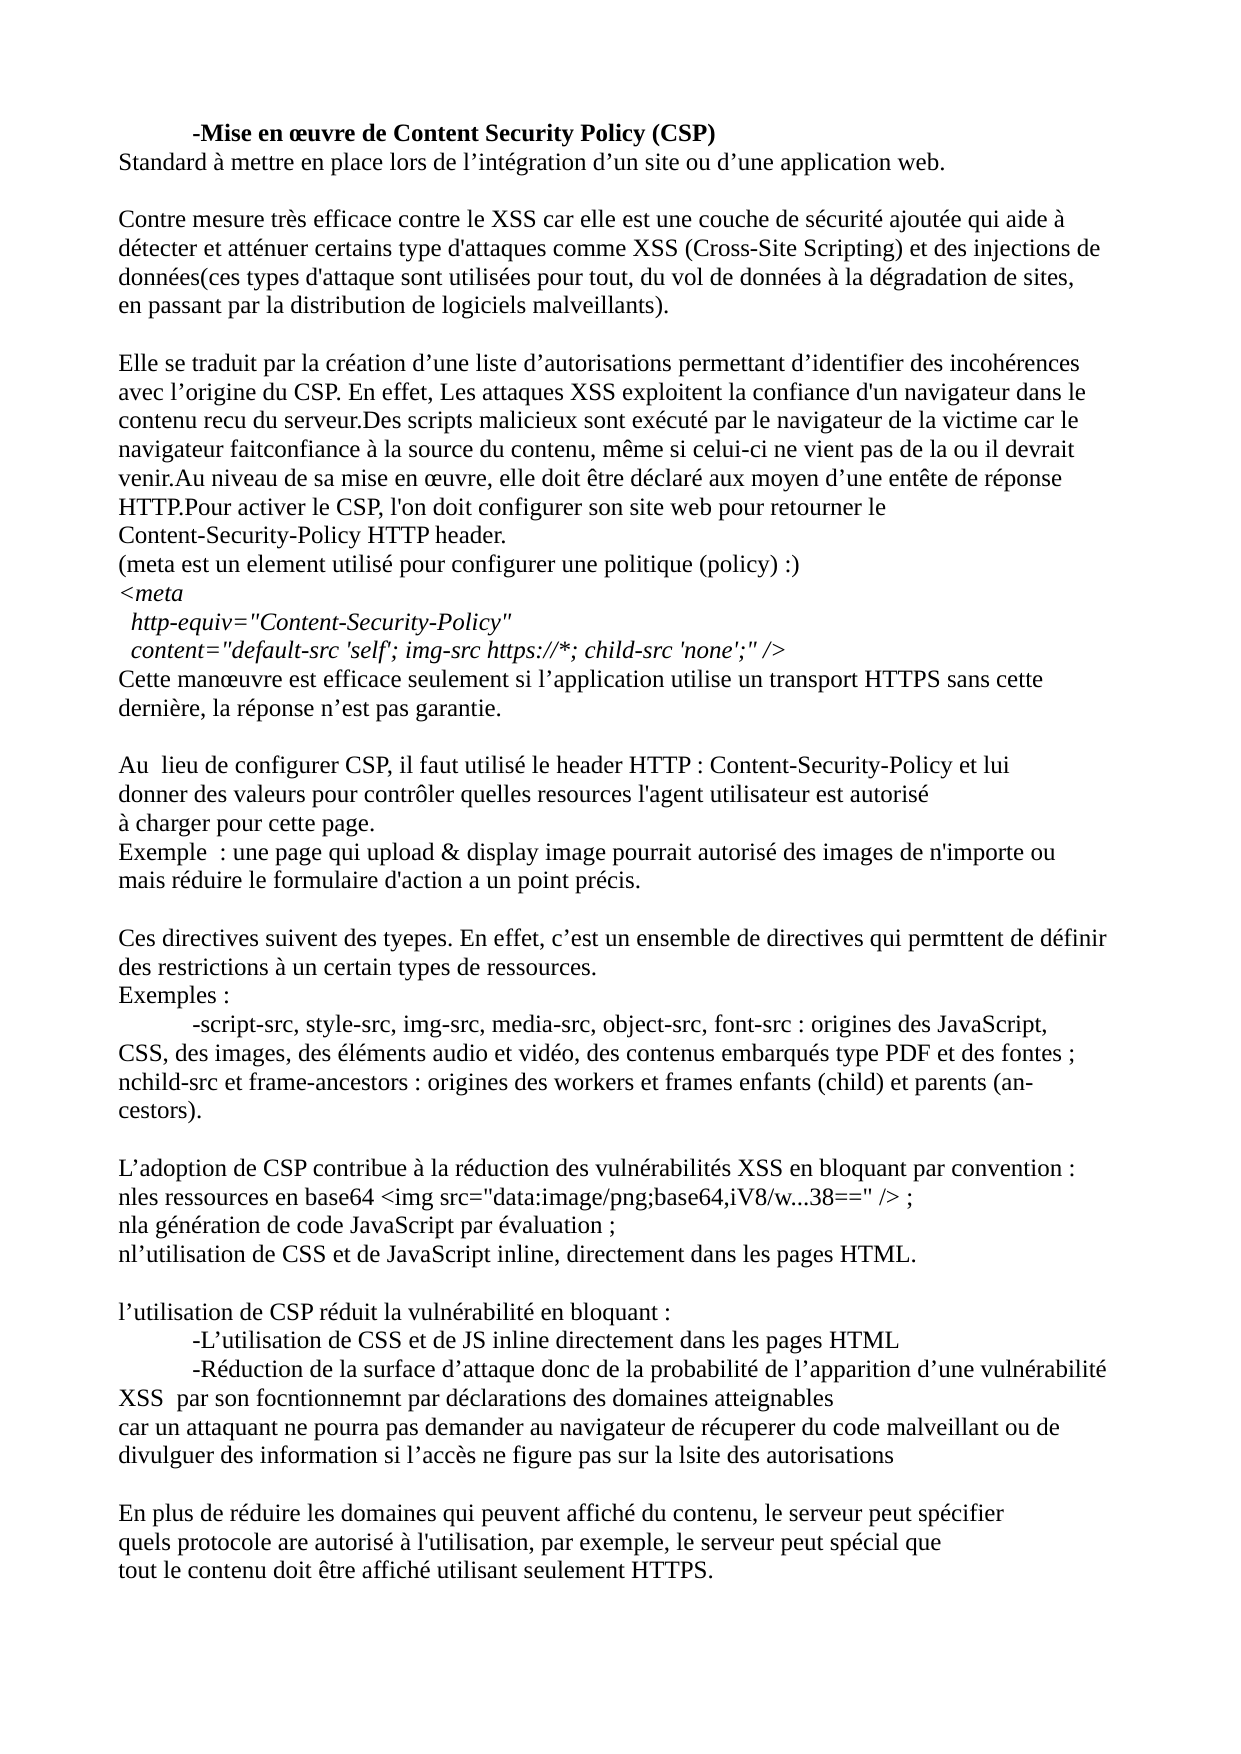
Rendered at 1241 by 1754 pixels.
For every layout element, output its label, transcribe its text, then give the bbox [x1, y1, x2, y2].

text L’adoption de CSP contribue à la réduction des vulnérabilités XSS en bloquant par convention : [118, 1153, 1122, 1182]
text content="default-src 'self'; img-src https://*; child-src 'none';" /> [118, 636, 1122, 664]
text Cette manœuvre est efficace seulement si l’application utilise un transport HTTPS sans cette dernière, la réponse n’est pas garantie. [118, 664, 1122, 722]
text à charger pour cette page. [118, 808, 1122, 837]
text Contre mesure très efficace contre le XSS car elle est une couche de sécurité ajoutée qui aide à détecter et atténuer certains type d'attaques comme XSS (Cross-Site Scripting) et des injections de données(ces types d'attaque sont utilisées pour tout, du vol de données à la dégradation de sites, [118, 204, 1122, 291]
text en passant par la distribution de logiciels malveillants). [118, 291, 1122, 319]
text (meta est un element utilisé pour configurer une politique (policy) :) [118, 549, 1122, 578]
text <meta [118, 578, 1122, 607]
text Ces directives suivent des tyepes. En effet, c’est un ensemble de directives qui permttent de définir des restrictions à un certain types de ressources. [118, 923, 1122, 981]
text Exemples : [118, 981, 1122, 1009]
text nla génération de code JavaScript par évaluation ; [118, 1211, 1122, 1239]
text Elle se traduit par la création d’une liste d’autorisations permettant d’identifier des incohérences avec l’origine du CSP. En effet, Les attaques XSS exploitent la confiance d'un navigateur dans le contenu recu du serveur.Des scripts malicieux sont exécuté par le navigateur de la victime car le navigateur faitconfiance à la source du contenu, même si celui-ci ne vient pas de la ou il devrait venir.Au niveau de sa mise en œuvre, elle doit être déclaré aux moyen d’une entête de réponse HTTP.Pour activer le CSP, l'on doit configurer son site web pour retourner le [118, 348, 1122, 521]
text -script-src, style-src, img-src, media-src, object-src, font-src : origines des JavaScript, [118, 1009, 1122, 1038]
text Standard à mettre en place lors de l’intégration d’un site ou d’une application web. [118, 147, 1122, 176]
text Content-Security-Policy HTTP header. [118, 521, 1122, 549]
text http-equiv="Content-Security-Policy" [118, 607, 1122, 636]
text -Réduction de la surface d’attaque donc de la probabilité de l’apparition d’une vulnérabilité XSS par son focntionnemnt par déclarations des domaines atteignables [118, 1354, 1122, 1412]
text En plus de réduire les domaines qui peuvent affiché du contenu, le serveur peut spécifier [118, 1498, 1122, 1527]
text donner des valeurs pour contrôler quelles resources l'agent utilisateur est autorisé [118, 779, 1122, 808]
text mais réduire le formulaire d'action a un point précis. [118, 866, 1122, 894]
text -L’utilisation de CSS et de JS inline directement dans les pages HTML [118, 1326, 1122, 1354]
text nchild-src et frame-ancestors : origines des workers et frames enfants (child) et parents (an- [118, 1067, 1122, 1096]
text cestors). [118, 1096, 1122, 1124]
text quels protocole are autorisé à l'utilisation, par exemple, le serveur peut spécial que [118, 1527, 1122, 1556]
text Exemple : une page qui upload & display image pourrait autorisé des images de n'importe ou [118, 837, 1122, 866]
text nles ressources en base64 <img src="data:image/png;base64,iV8/w...38==" /> ; [118, 1182, 1122, 1211]
text nl’utilisation de CSS et de JavaScript inline, directement dans les pages HTML. [118, 1239, 1122, 1268]
text Au lieu de configurer CSP, il faut utilisé le header HTTP : Content-Security-Policy et lui [118, 751, 1122, 779]
text tout le contenu doit être affiché utilisant seulement HTTPS. [118, 1556, 1122, 1584]
text -Mise en œuvre de Content Security Policy (CSP) [118, 118, 1122, 147]
text car un attaquant ne pourra pas demander au navigateur de récuperer du code malveillant ou de divulguer des information si l’accès ne figure pas sur la lsite des autorisations [118, 1412, 1122, 1469]
text l’utilisation de CSP réduit la vulnérabilité en bloquant : [118, 1297, 1122, 1326]
text CSS, des images, des éléments audio et vidéo, des contenus embarqués type PDF et des fontes ; [118, 1038, 1122, 1067]
